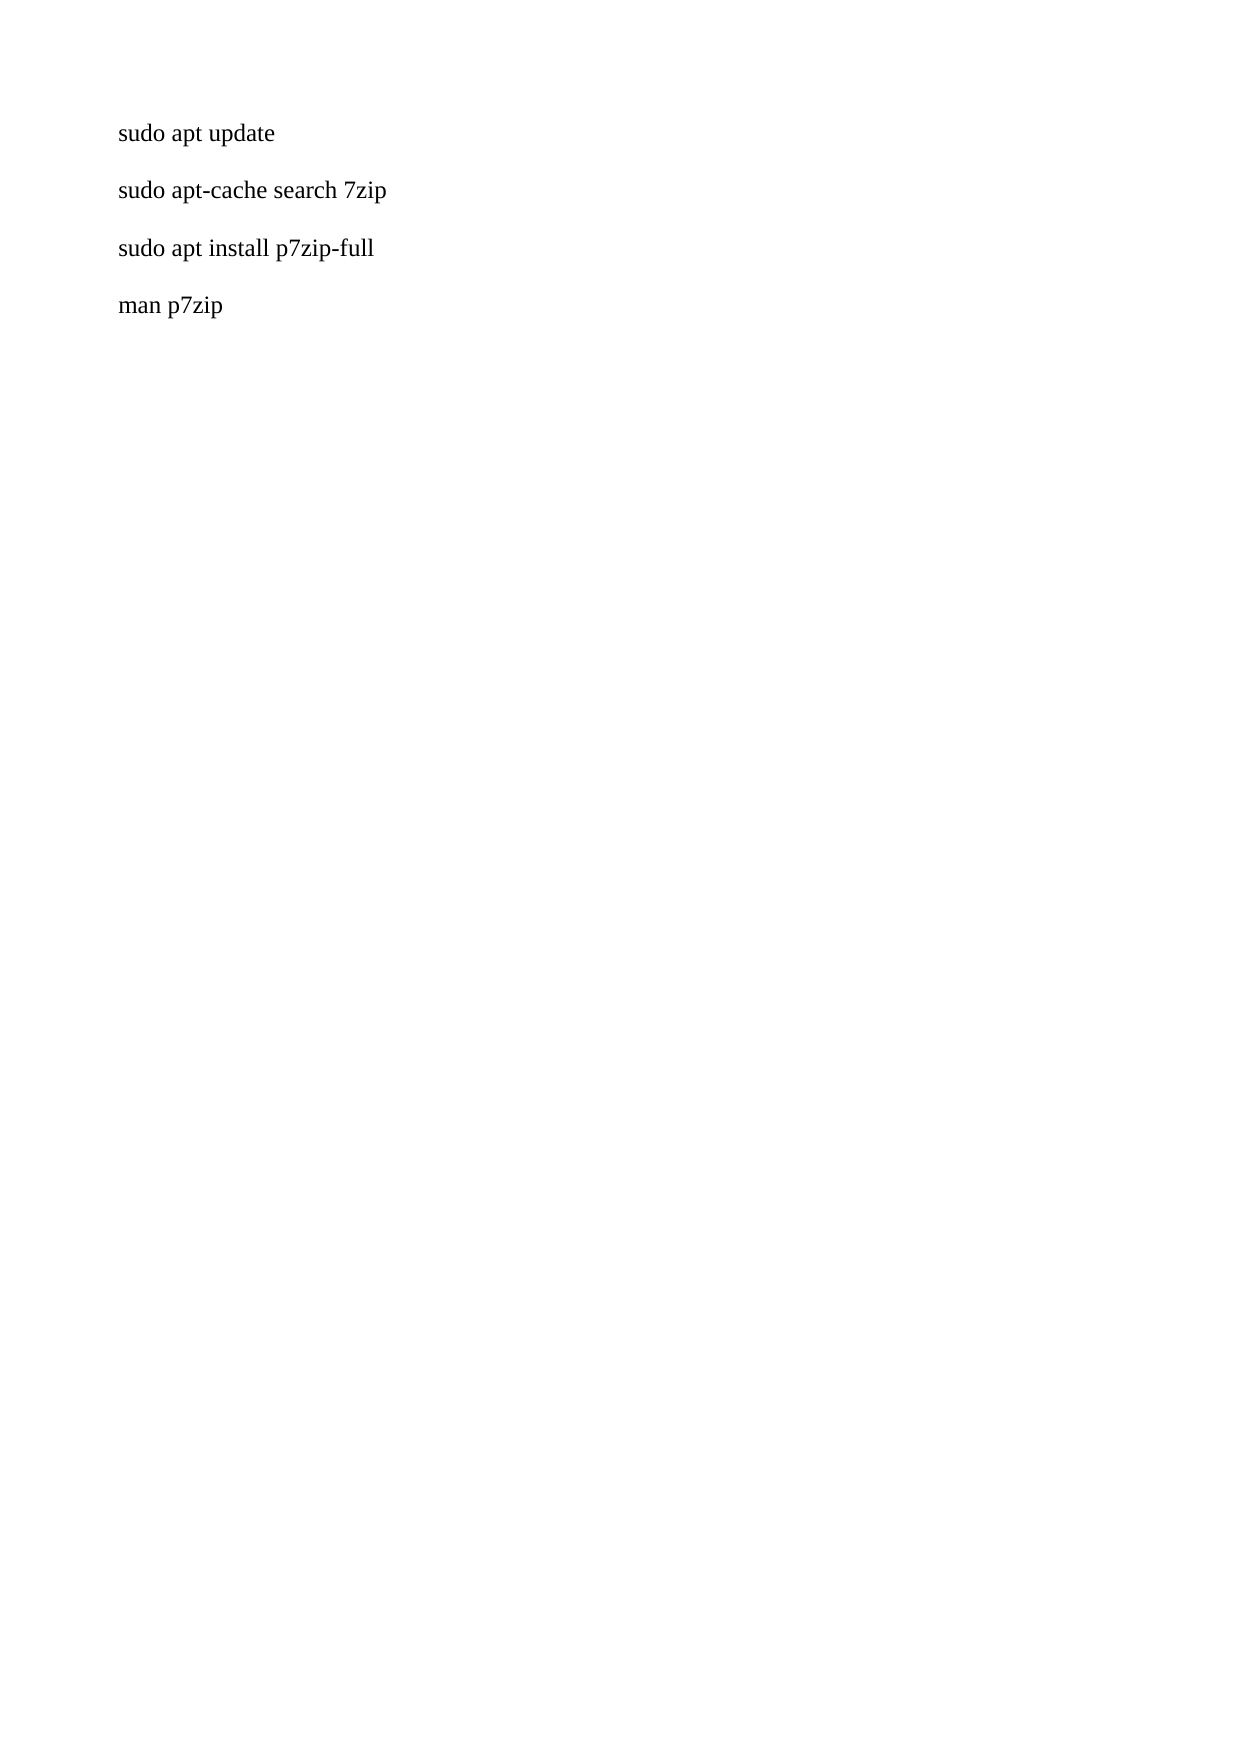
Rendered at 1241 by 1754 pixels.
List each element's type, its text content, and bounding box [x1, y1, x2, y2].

text man p7zip [118, 291, 1122, 319]
text sudo apt install p7zip-full [118, 233, 1122, 262]
text sudo apt update [118, 118, 1122, 147]
text sudo apt-cache search 7zip [118, 176, 1122, 204]
